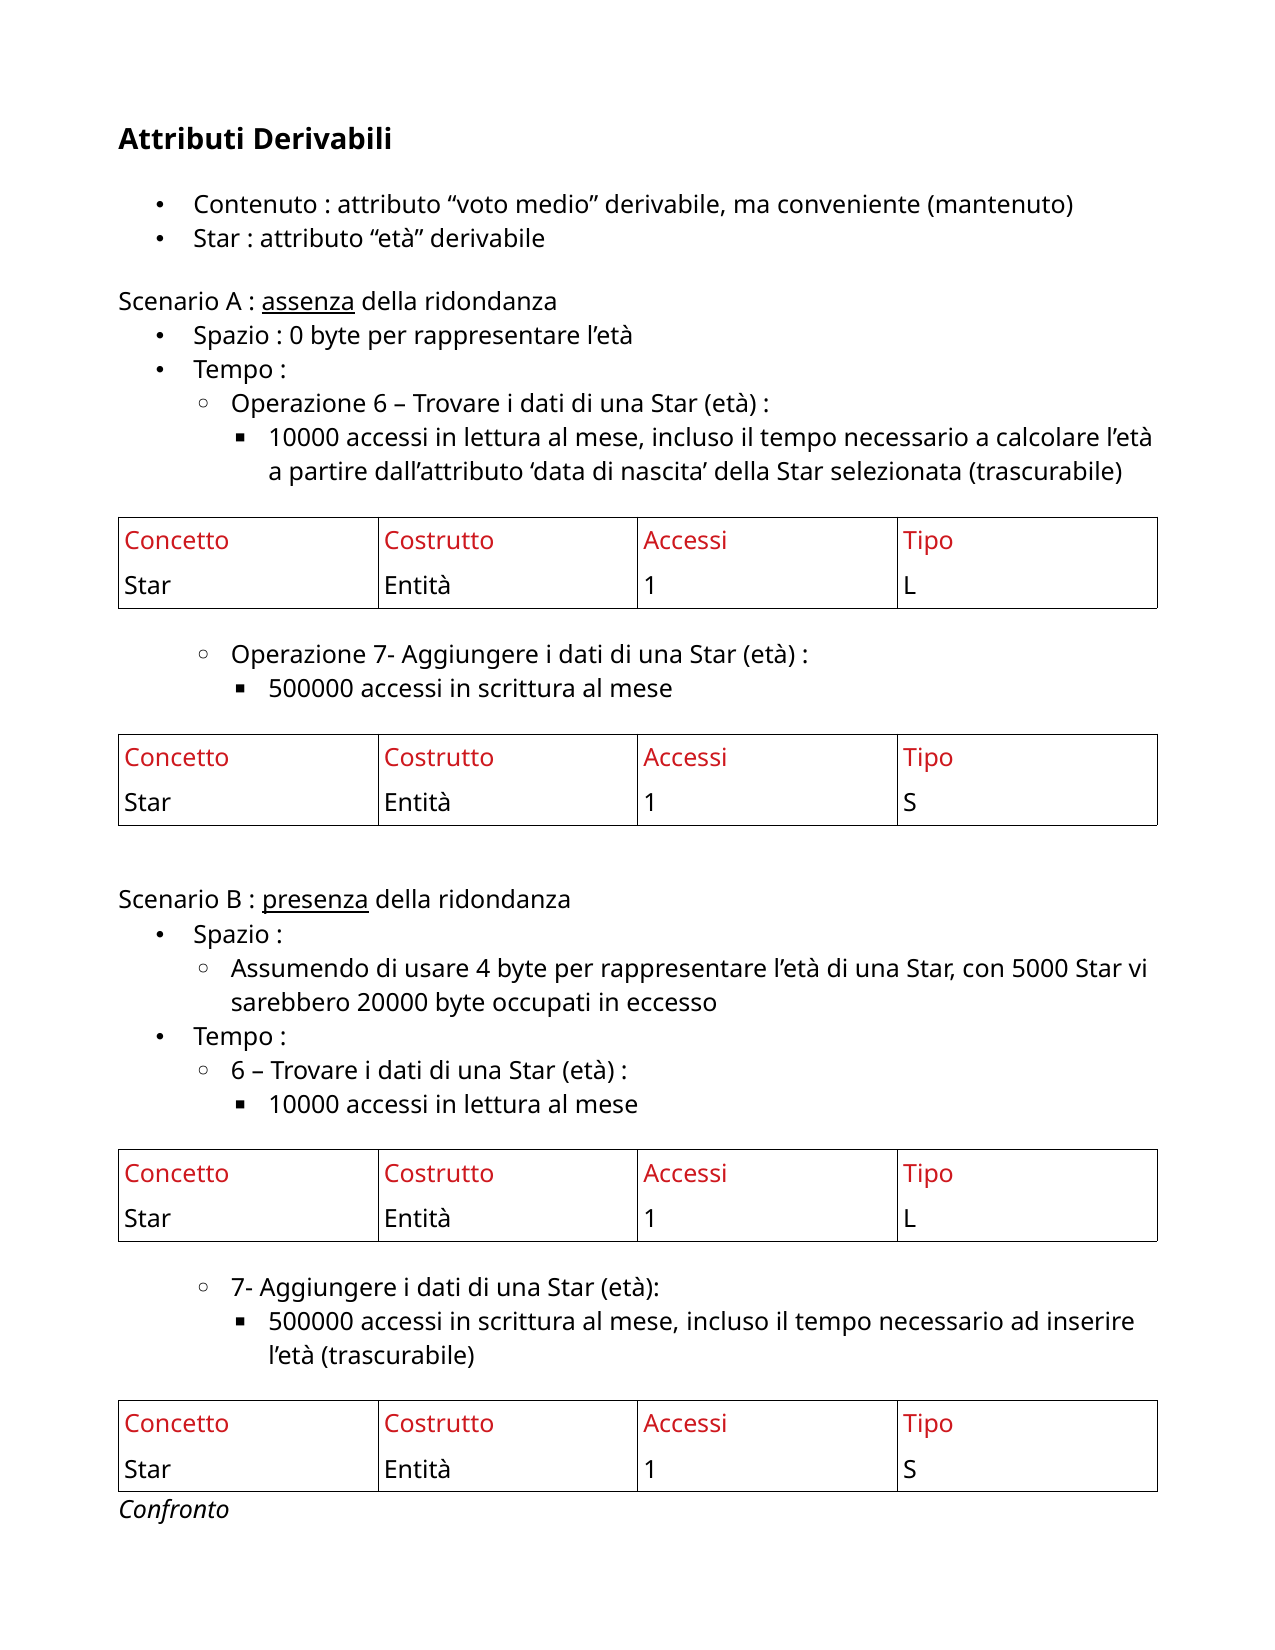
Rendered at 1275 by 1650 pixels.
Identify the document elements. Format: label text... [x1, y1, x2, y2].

table_cell Entità [379, 779, 637, 824]
table_header Concetto [119, 1150, 378, 1195]
text Attributi Derivabili [118, 118, 1157, 158]
table_cell Star [119, 779, 378, 824]
text Confronto [118, 1492, 1157, 1526]
table_cell Star [119, 562, 378, 608]
table_cell S [898, 1446, 1157, 1491]
table_cell L [898, 1195, 1157, 1241]
table_header Concetto [119, 735, 378, 779]
list Tempo : [156, 352, 1157, 386]
table_header Concetto [119, 518, 378, 562]
list Tempo : [156, 1018, 1157, 1052]
list Star : attributo “età” derivabile [156, 221, 1157, 255]
table_cell Star [119, 1195, 378, 1241]
list Spazio : 0 byte per rappresentare l’età [156, 317, 1157, 352]
list 10000 accessi in lettura al mese, incluso il tempo necessario a calcolare l’età a partire dall’attributo ‘data di nascita’ della Star selezionata (trascurabile) [231, 420, 1157, 488]
table_cell L [898, 562, 1157, 608]
list Contenuto : attributo “voto medio” derivabile, ma conveniente (mantenuto) [156, 187, 1157, 221]
table_cell 1 [638, 1195, 897, 1241]
list 6 – Trovare i dati di una Star (età) : [193, 1052, 1157, 1087]
table_header Accessi [638, 1401, 897, 1446]
table_header Costrutto [379, 518, 637, 562]
list Spazio : [156, 916, 1157, 950]
table_cell Star [119, 1446, 378, 1491]
text Scenario A : assenza della ridondanza [118, 283, 1157, 317]
list 7- Aggiungere i dati di una Star (età): [193, 1269, 1157, 1303]
table_cell 1 [638, 562, 897, 608]
table_cell Entità [379, 1195, 637, 1241]
list 500000 accessi in scrittura al mese [231, 671, 1157, 705]
text Scenario B : presenza della ridondanza [118, 882, 1157, 916]
table_header Tipo [898, 1401, 1157, 1446]
table_cell S [898, 779, 1157, 824]
table_header Costrutto [379, 1150, 637, 1195]
list 500000 accessi in scrittura al mese, incluso il tempo necessario ad inserire l’età (trascurabile) [231, 1303, 1157, 1372]
table_header Tipo [898, 735, 1157, 779]
table_header Accessi [638, 1150, 897, 1195]
table_header Accessi [638, 518, 897, 562]
table_header Accessi [638, 735, 897, 779]
list Operazione 6 – Trovare i dati di una Star (età) : [193, 386, 1157, 420]
list Operazione 7- Aggiungere i dati di una Star (età) : [193, 637, 1157, 671]
list Assumendo di usare 4 byte per rappresentare l’età di una Star, con 5000 Star vi sarebbero 20000 byte occupati in eccesso [193, 950, 1157, 1018]
table_cell 1 [638, 779, 897, 824]
table_header Tipo [898, 518, 1157, 562]
table_cell Entità [379, 1446, 637, 1491]
table_cell 1 [638, 1446, 897, 1491]
list 10000 accessi in lettura al mese [231, 1087, 1157, 1121]
table_header Concetto [119, 1401, 378, 1446]
table_header Tipo [898, 1150, 1157, 1195]
table_header Costrutto [379, 1401, 637, 1446]
table_header Costrutto [379, 735, 637, 779]
table_cell Entità [379, 562, 637, 608]
